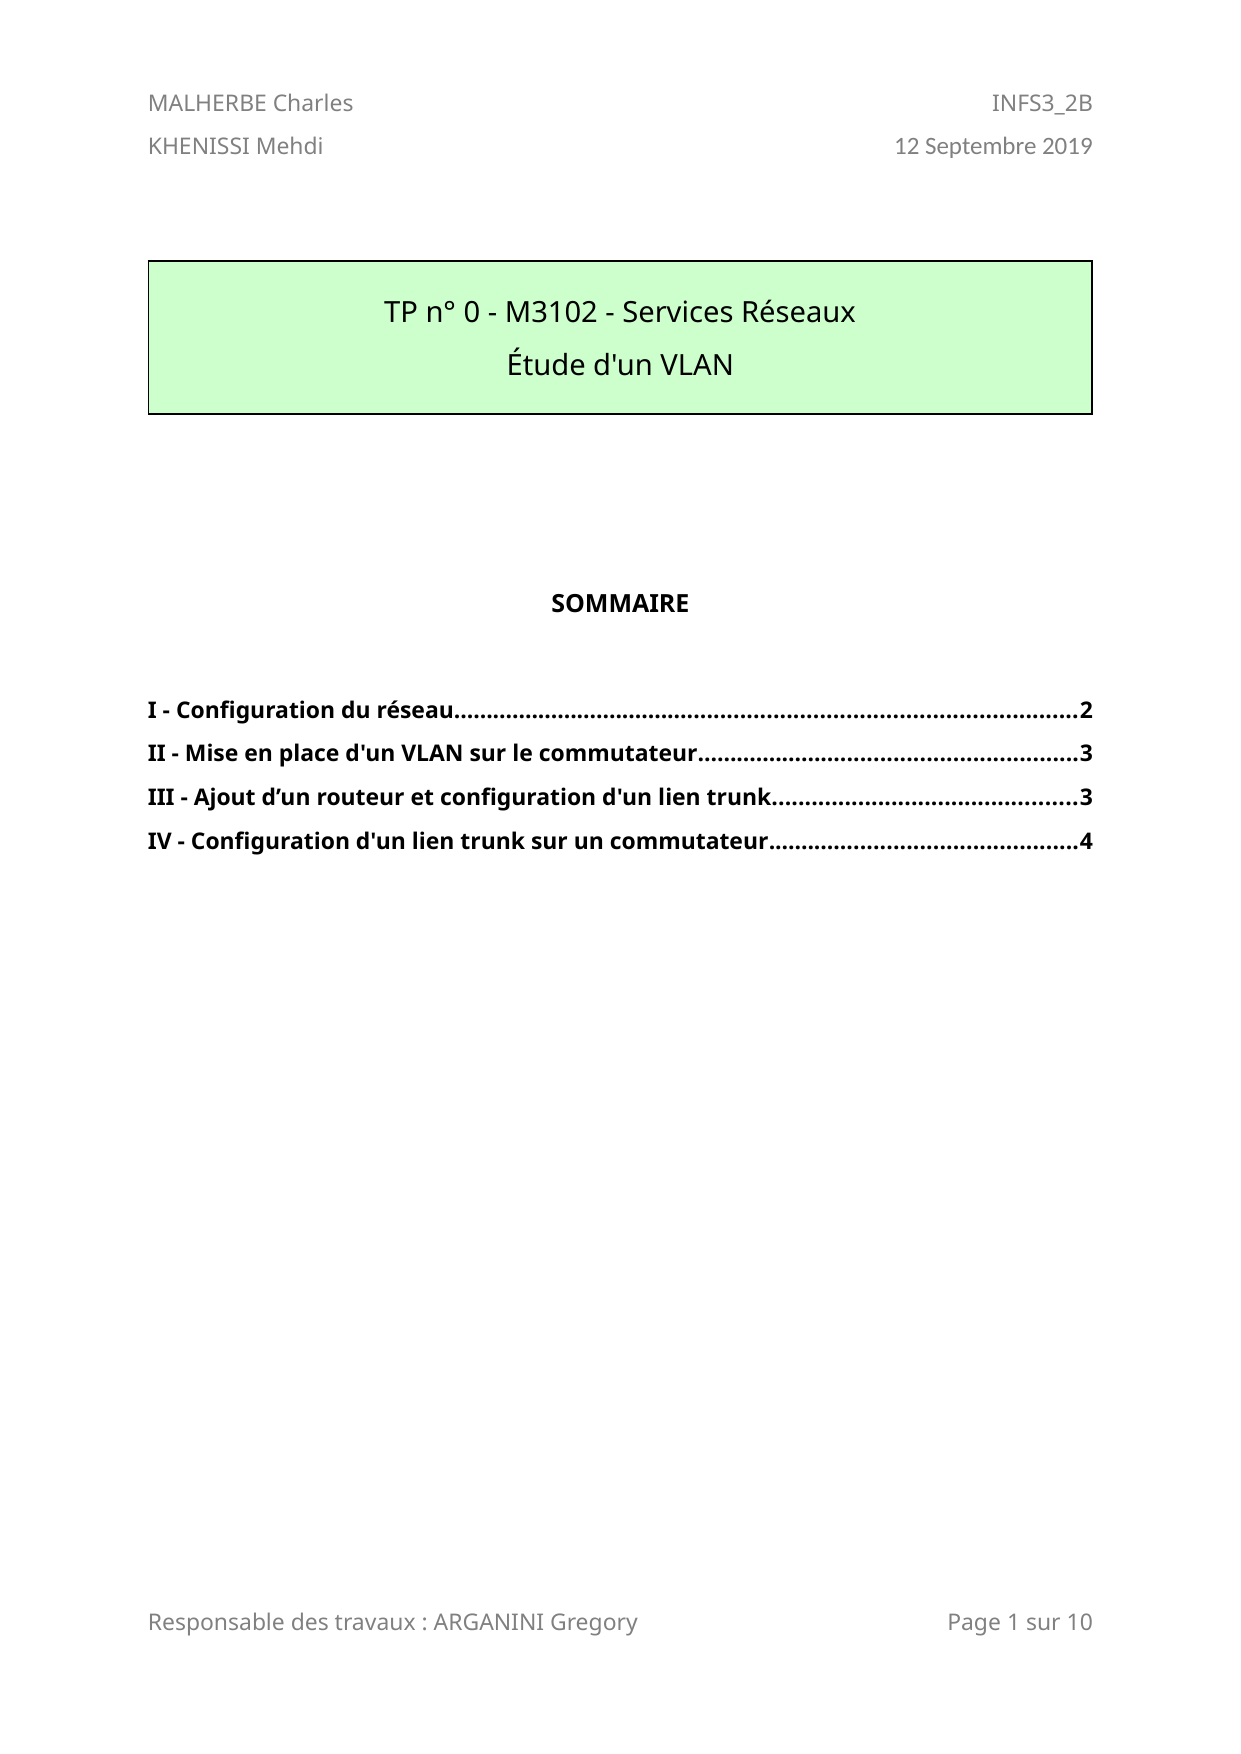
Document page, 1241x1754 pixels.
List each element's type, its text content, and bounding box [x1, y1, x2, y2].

text II - Mise en place d'un VLAN sur le commutateur 3 [148, 737, 1093, 768]
text IV - Configuration d'un lien trunk sur un commutateur 4 [148, 825, 1093, 856]
subtitle Étude d'un VLAN [149, 313, 1091, 413]
subtitle TP n° 0 - M3102 - Services Réseaux [149, 262, 1091, 313]
text I - Configuration du réseau 2 [148, 693, 1093, 725]
text III - Ajout d’un routeur et configuration d'un lien trunk 3 [148, 781, 1093, 812]
text SOMMAIRE [148, 585, 1093, 619]
